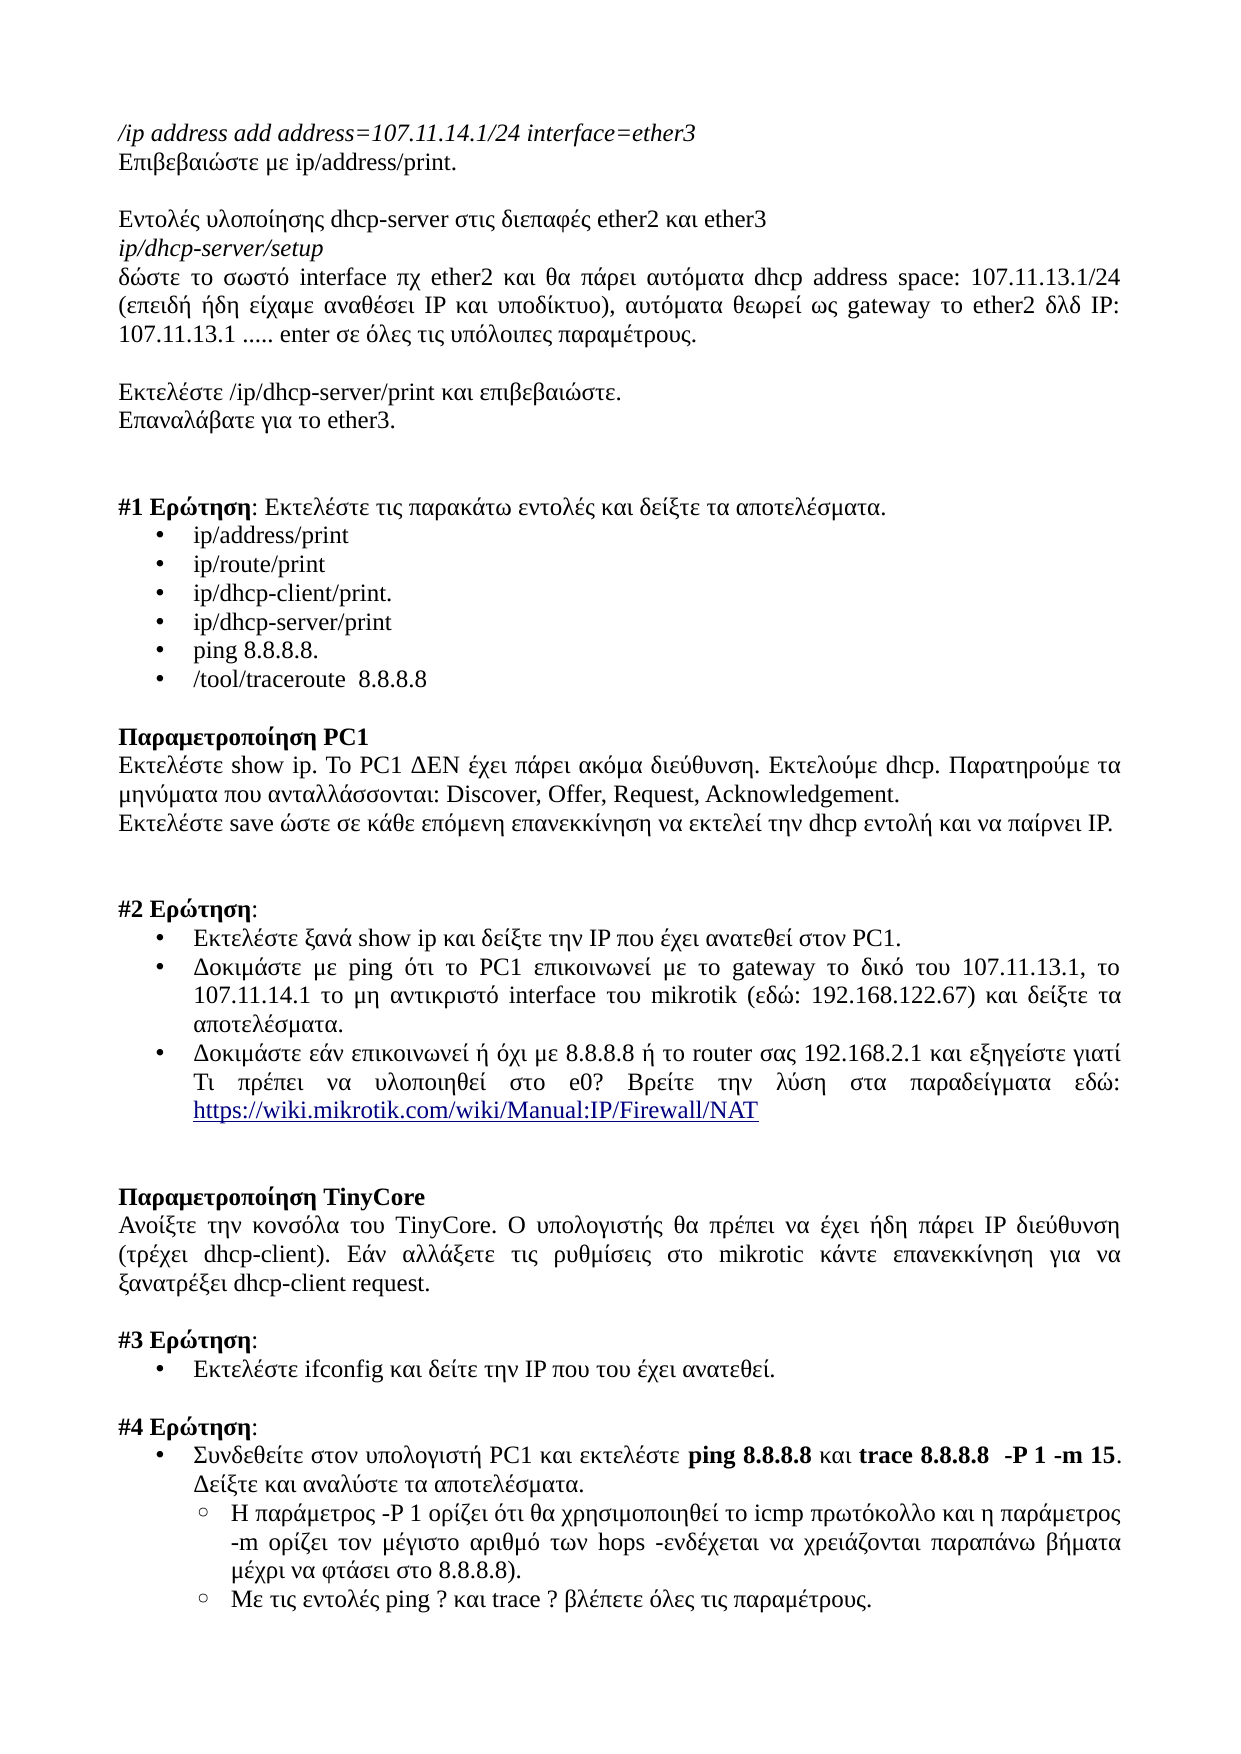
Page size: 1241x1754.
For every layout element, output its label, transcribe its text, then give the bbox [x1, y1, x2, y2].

text Παραμετροποίηση PC1 [118, 722, 1122, 751]
text Ανοίξτε την κονσόλα του ΤinyCore. Ο υπολογιστής θα πρέπει να έχει ήδη πάρει IP διεύθυνση (τρέχει dhcp-client). Eάν αλλάξετε τις ρυθμίσεις στο mikrotic κάντε επανεκκίνηση για να ξανατρέξει dhcp-client request. [118, 1211, 1122, 1297]
text Εκτελέστε /ip/dhcp-server/print και επιβεβαιώστε. [118, 377, 1122, 406]
text #2 Ερώτηση: [118, 894, 1122, 923]
list ip/address/print [156, 521, 1122, 549]
text Εκτελέστε save ώστε σε κάθε επόμενη επανεκκίνηση να εκτελεί την dhcp εντολή και να παίρνει IP. [118, 808, 1122, 837]
text Επαναλάβατε για το ether3. [118, 406, 1122, 434]
text δώστε το σωστό interface πχ ether2 και θα πάρει αυτόματα dhcp address space: 107.11.13.1/24 (επειδή ήδη είχαμε αναθέσει IP και υποδίκτυο), αυτόματα θεωρεί ως gateway το ether2 δλδ IP: 107.11.13.1 ..... enter σε όλες τις υπόλοιπες παραμέτρους. [118, 262, 1122, 348]
text Εντολές υλοποίησης dhcp-server στις διεπαφές ether2 και ether3 [118, 204, 1122, 233]
list ping 8.8.8.8. [156, 636, 1122, 664]
text ip/dhcp-server/setup [118, 233, 1122, 262]
text #4 Ερώτηση: [118, 1412, 1122, 1441]
text #1 Ερώτηση: Εκτελέστε τις παρακάτω εντολές και δείξτε τα αποτελέσματα. [118, 492, 1122, 521]
list Συνδεθείτε στον υπολογιστή PC1 και εκτελέστε ping 8.8.8.8 και trace 8.8.8.8 -P 1 -m 15. Δείξτε και αναλύστε τα αποτελέσματα. [156, 1441, 1122, 1498]
list ip/route/print [156, 549, 1122, 578]
text /ip address add address=107.11.14.1/24 interface=ether3 [118, 118, 1122, 147]
list Δοκιμάστε εάν επικοινωνεί ή όχι με 8.8.8.8 ή το router σας 192.168.2.1 και εξηγείστε γιατί Τι πρέπει να υλοποιηθεί στο e0? Βρείτε την λύση στα παραδείγματα εδώ: https://wiki.mikrotik.com/wiki/Manual:IP/Firewall/NAT [156, 1038, 1122, 1124]
list Με τις εντολές ping ? και trace ? βλέπετε όλες τις παραμέτρους. [193, 1584, 1122, 1613]
list /tool/traceroute 8.8.8.8 [156, 664, 1122, 693]
list Δοκιμάστε με ping ότι το PC1 επικοινωνεί με το gateway το δικό του 107.11.13.1, το 107.11.14.1 το μη αντικριστό interface του mikrotik (εδώ: 192.168.122.67) και δείξτε τα αποτελέσματα. [156, 952, 1122, 1038]
list ip/dhcp-client/print. [156, 578, 1122, 607]
text #3 Ερώτηση: [118, 1326, 1122, 1354]
list Εκτελέστε ξανά show ip και δείξτε την IP που έχει ανατεθεί στον PC1. [156, 923, 1122, 952]
text Επιβεβαιώστε με ip/address/print. [118, 147, 1122, 176]
text Παραμετροποίηση TinyCore [118, 1182, 1122, 1211]
text Εκτελέστε show ip. To PC1 ΔΕΝ έχει πάρει ακόμα διεύθυνση. Εκτελούμε dhcp. Παρατηρούμε τα μηνύματα που ανταλλάσσονται: Discover, Offer, Request, Acknowledgement. [118, 751, 1122, 808]
list Η παράμετρος -P 1 ορίζει ότι θα χρησιμοποιηθεί το icmp πρωτόκολλο και η παράμετρος -m ορίζει τον μέγιστο αριθμό των hops -ενδέχεται να χρειάζονται παραπάνω βήματα μέχρι να φτάσει στο 8.8.8.8). [193, 1498, 1122, 1584]
list Εκτελέστε ifconfig και δείτε την IP που του έχει ανατεθεί. [156, 1354, 1122, 1383]
list ip/dhcp-server/print [156, 607, 1122, 636]
